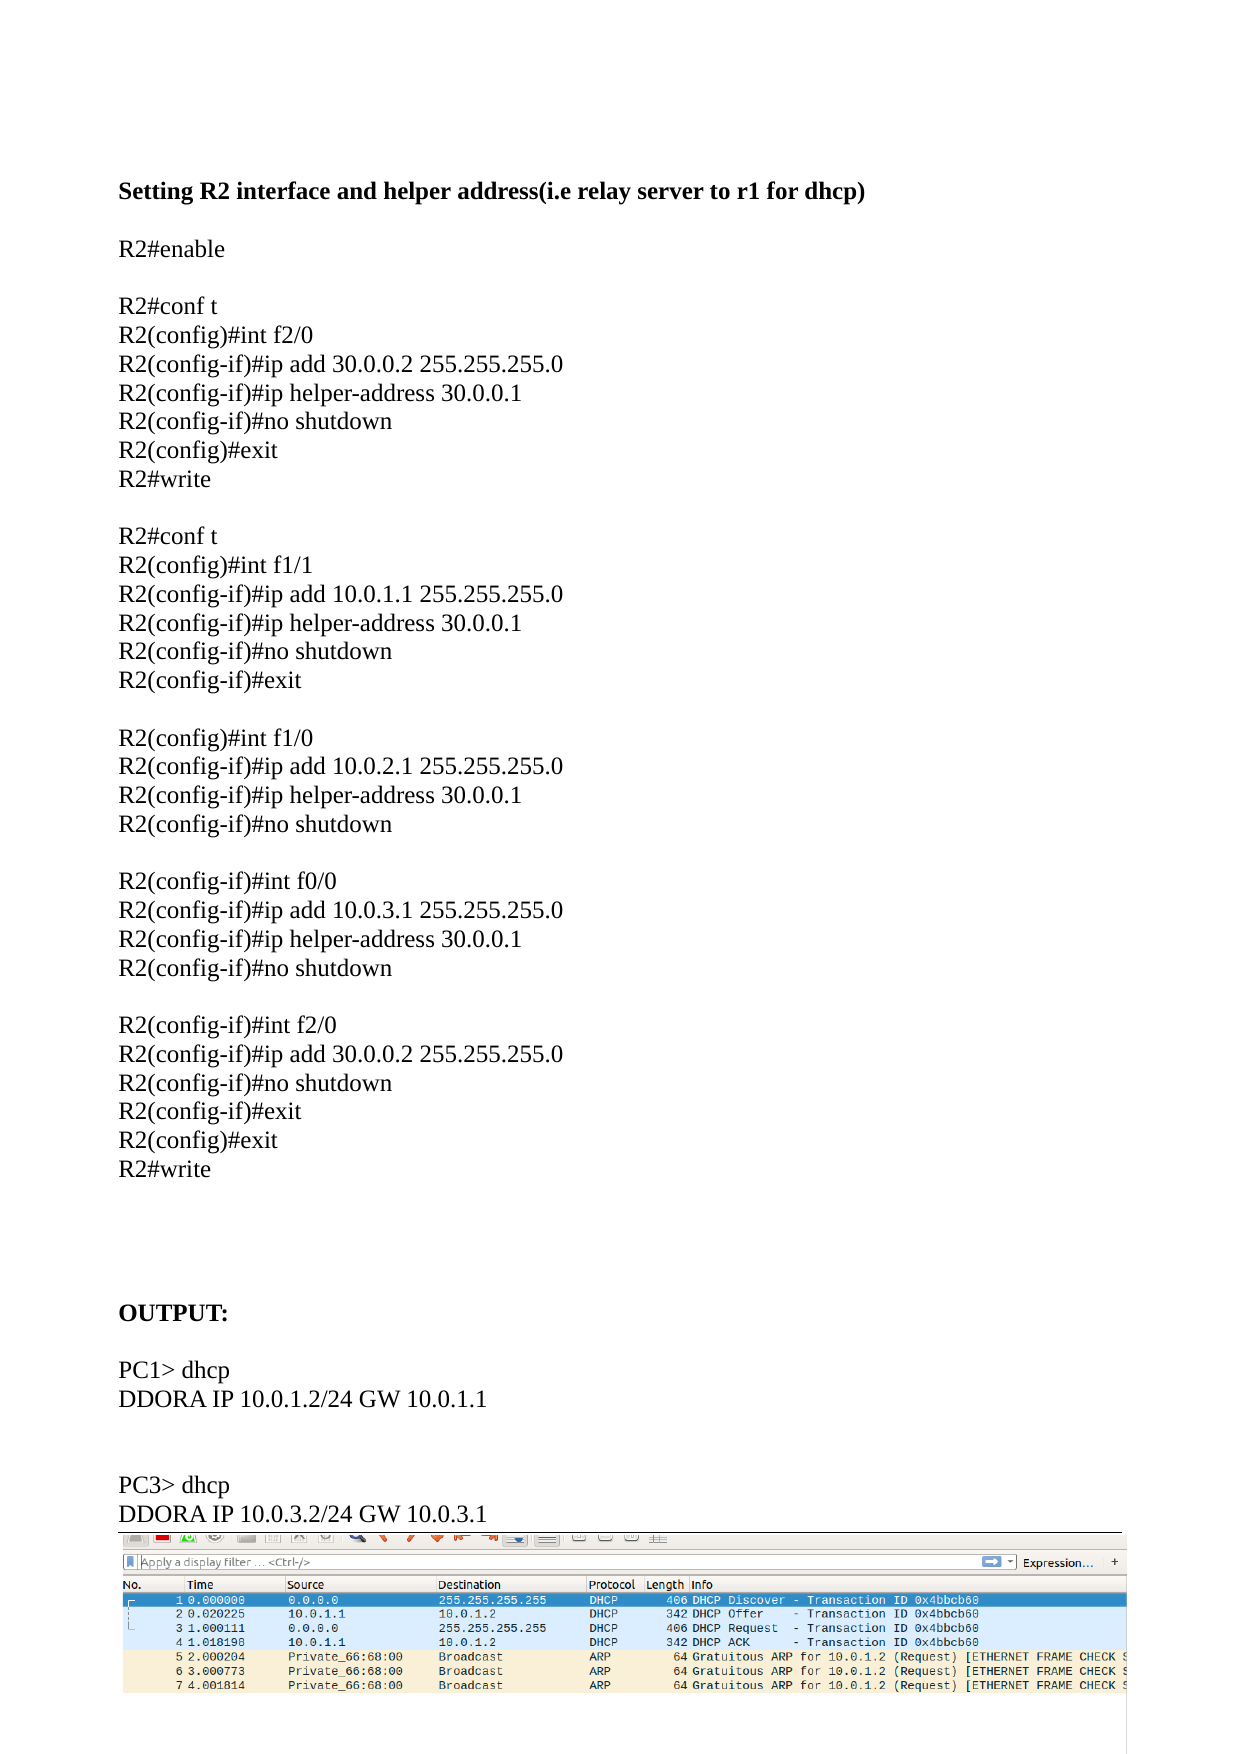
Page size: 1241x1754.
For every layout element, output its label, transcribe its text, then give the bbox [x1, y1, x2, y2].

text R2(config-if)#ip add 10.0.3.1 255.255.255.0 [118, 895, 1122, 924]
text R2(config)#exit [118, 435, 1122, 464]
text R2#enable [118, 234, 1122, 263]
text R2#write [118, 464, 1122, 493]
text R2(config-if)#ip add 10.0.2.1 255.255.255.0 [118, 751, 1122, 780]
text R2(config-if)#ip helper-address 30.0.0.1 [118, 924, 1122, 953]
text R2(config-if)#ip add 30.0.0.2 255.255.255.0 [118, 349, 1122, 378]
text R2(config-if)#ip helper-address 30.0.0.1 [118, 780, 1122, 809]
text R2(config)#int f2/0 [118, 320, 1122, 349]
text R2#write [118, 1154, 1122, 1183]
text R2(config-if)#ip add 30.0.0.2 255.255.255.0 [118, 1039, 1122, 1068]
text PC1> dhcp [118, 1355, 1122, 1384]
text R2(config-if)#ip add 10.0.1.1 255.255.255.0 [118, 579, 1122, 608]
text R2#conf t [118, 521, 1122, 550]
text OUTPUT: [118, 1298, 1122, 1326]
text R2(config)#int f1/0 [118, 723, 1122, 751]
text DDORA IP 10.0.1.2/24 GW 10.0.1.1 [118, 1384, 1122, 1413]
text R2(config-if)#int f0/0 [118, 866, 1122, 895]
text DDORA IP 10.0.3.2/24 GW 10.0.3.1 [118, 1499, 1122, 1532]
text R2(config)#int f1/1 [118, 550, 1122, 579]
text R2(config-if)#no shutdown [118, 636, 1122, 665]
text R2(config)#exit [118, 1125, 1122, 1154]
text R2(config-if)#ip helper-address 30.0.0.1 [118, 608, 1122, 636]
text R2(config-if)#no shutdown [118, 809, 1122, 838]
text R2(config-if)#ip helper-address 30.0.0.1 [118, 378, 1122, 406]
text R2(config-if)#no shutdown [118, 1068, 1122, 1096]
text R2#conf t [118, 291, 1122, 320]
text R2(config-if)#no shutdown [118, 953, 1122, 981]
text R2(config-if)#int f2/0 [118, 1010, 1122, 1039]
text Setting R2 interface and helper address(i.e relay server to r1 for dhcp) [118, 176, 1122, 205]
text R2(config-if)#exit [118, 665, 1122, 694]
text R2(config-if)#no shutdown [118, 406, 1122, 435]
text R2(config-if)#exit [118, 1096, 1122, 1125]
text PC3> dhcp [118, 1470, 1122, 1499]
picture [122, 1535, 1127, 1754]
